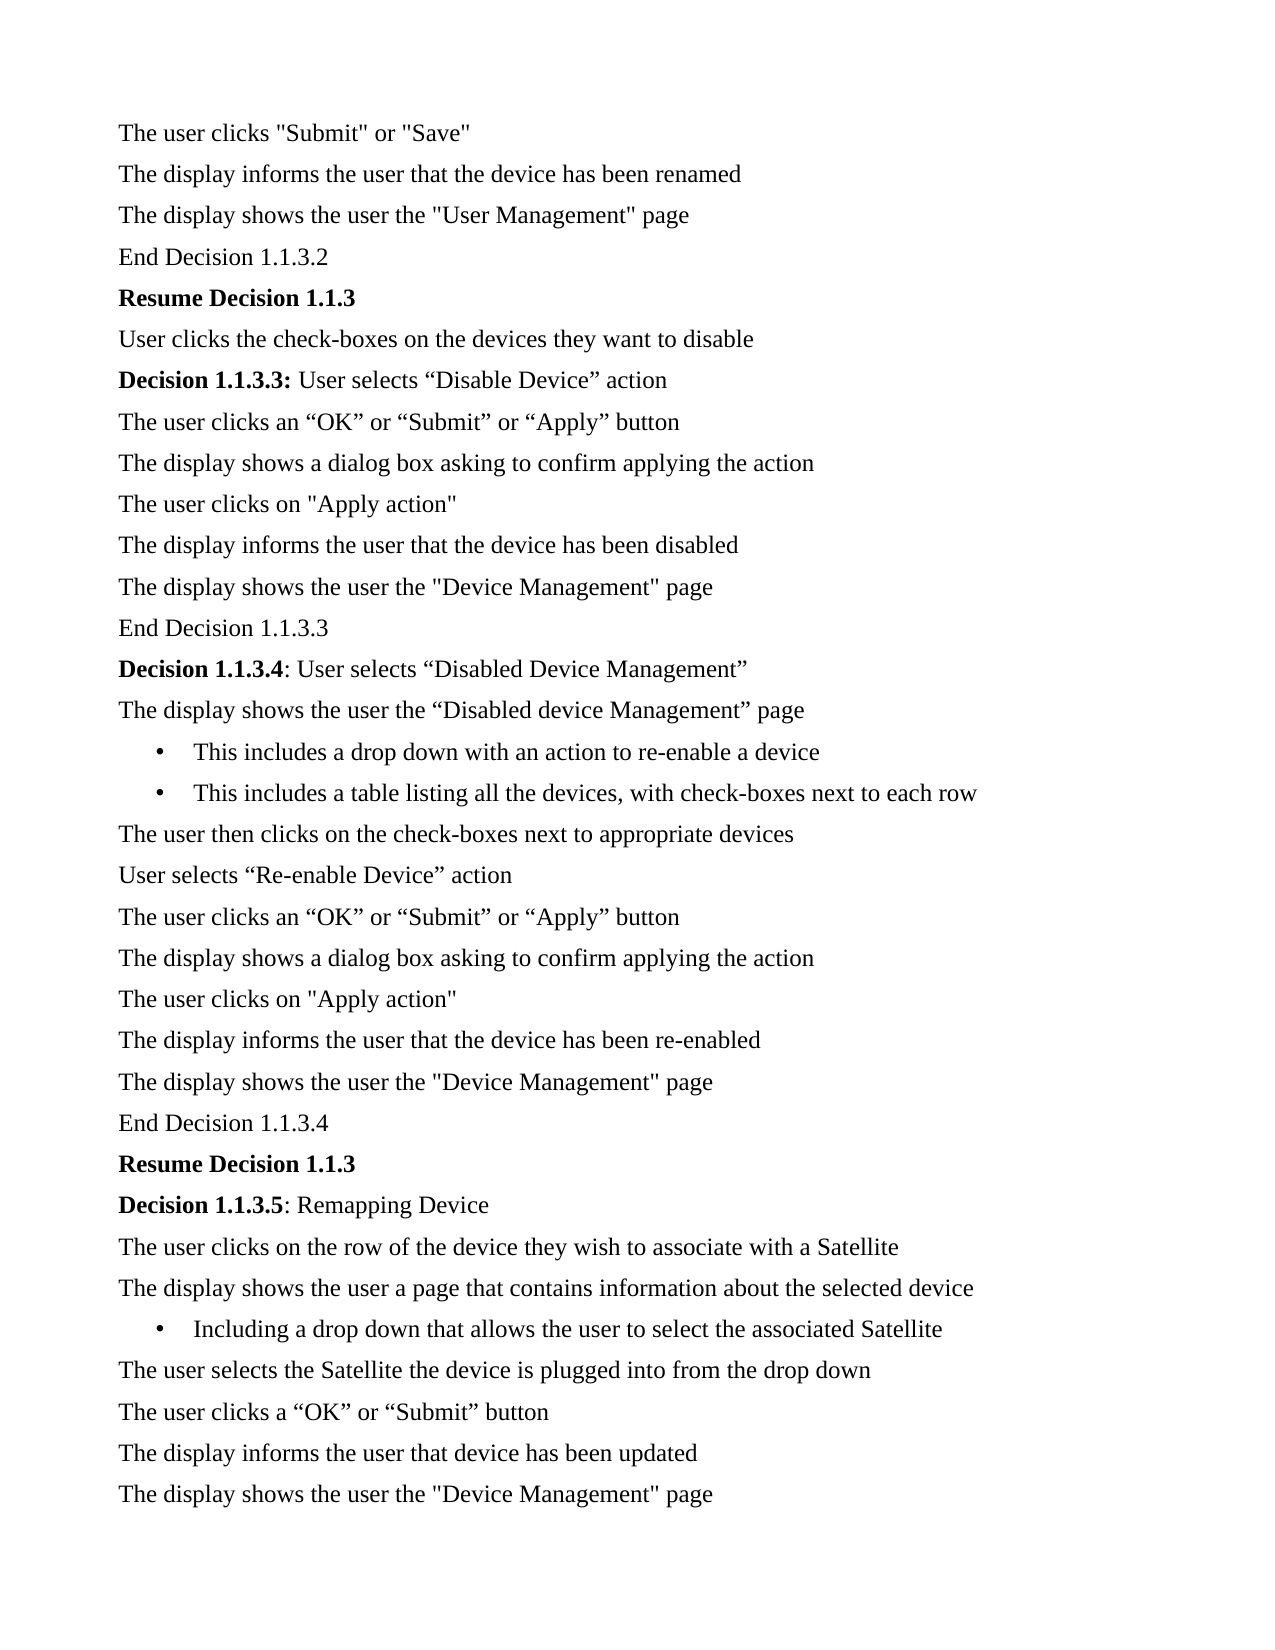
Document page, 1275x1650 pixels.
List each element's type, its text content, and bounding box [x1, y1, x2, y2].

text The user clicks an “OK” or “Submit” or “Apply” button [118, 407, 1157, 436]
text The user clicks an “OK” or “Submit” or “Apply” button [118, 902, 1157, 931]
text The display shows the user a page that contains information about the selected device [118, 1273, 1157, 1302]
text The user clicks a “OK” or “Submit” button [118, 1397, 1157, 1426]
text The display shows the user the "Device Management" page [118, 572, 1157, 601]
text The display shows a dialog box asking to confirm applying the action [118, 448, 1157, 477]
text End Decision 1.1.3.4 [118, 1108, 1157, 1137]
text End Decision 1.1.3.3 [118, 613, 1157, 642]
text Resume Decision 1.1.3 [118, 283, 1157, 312]
text User clicks the check-boxes on the devices they want to disable [118, 324, 1157, 353]
text End Decision 1.1.3.2 [118, 242, 1157, 271]
list Including a drop down that allows the user to select the associated Satellite [156, 1314, 1157, 1343]
text The user clicks on "Apply action" [118, 489, 1157, 518]
text User selects “Re-enable Device” action [118, 861, 1157, 889]
text The display informs the user that the device has been re-enabled [118, 1026, 1157, 1054]
text The display shows the user the "Device Management" page [118, 1067, 1157, 1096]
text The user selects the Satellite the device is plugged into from the drop down [118, 1356, 1157, 1384]
text The user then clicks on the check-boxes next to appropriate devices [118, 819, 1157, 848]
text The display shows the user the “Disabled device Management” page [118, 696, 1157, 724]
text Decision 1.1.3.4: User selects “Disabled Device Management” [118, 654, 1157, 683]
text Resume Decision 1.1.3 [118, 1149, 1157, 1178]
text The display shows a dialog box asking to confirm applying the action [118, 943, 1157, 972]
text The display shows the user the "User Management" page [118, 201, 1157, 229]
list This includes a table listing all the devices, with check-boxes next to each row [156, 778, 1157, 807]
text The user clicks on "Apply action" [118, 984, 1157, 1013]
text Decision 1.1.3.5: Remapping Device [118, 1191, 1157, 1219]
text The display informs the user that the device has been renamed [118, 159, 1157, 188]
text The display informs the user that the device has been disabled [118, 531, 1157, 559]
text The display shows the user the "Device Management" page [118, 1479, 1157, 1508]
list This includes a drop down with an action to re-enable a device [156, 737, 1157, 766]
text The display informs the user that device has been updated [118, 1438, 1157, 1467]
text The user clicks on the row of the device they wish to associate with a Satellite [118, 1232, 1157, 1261]
text Decision 1.1.3.3: User selects “Disable Device” action [118, 366, 1157, 394]
text The user clicks "Submit" or "Save" [118, 118, 1157, 147]
